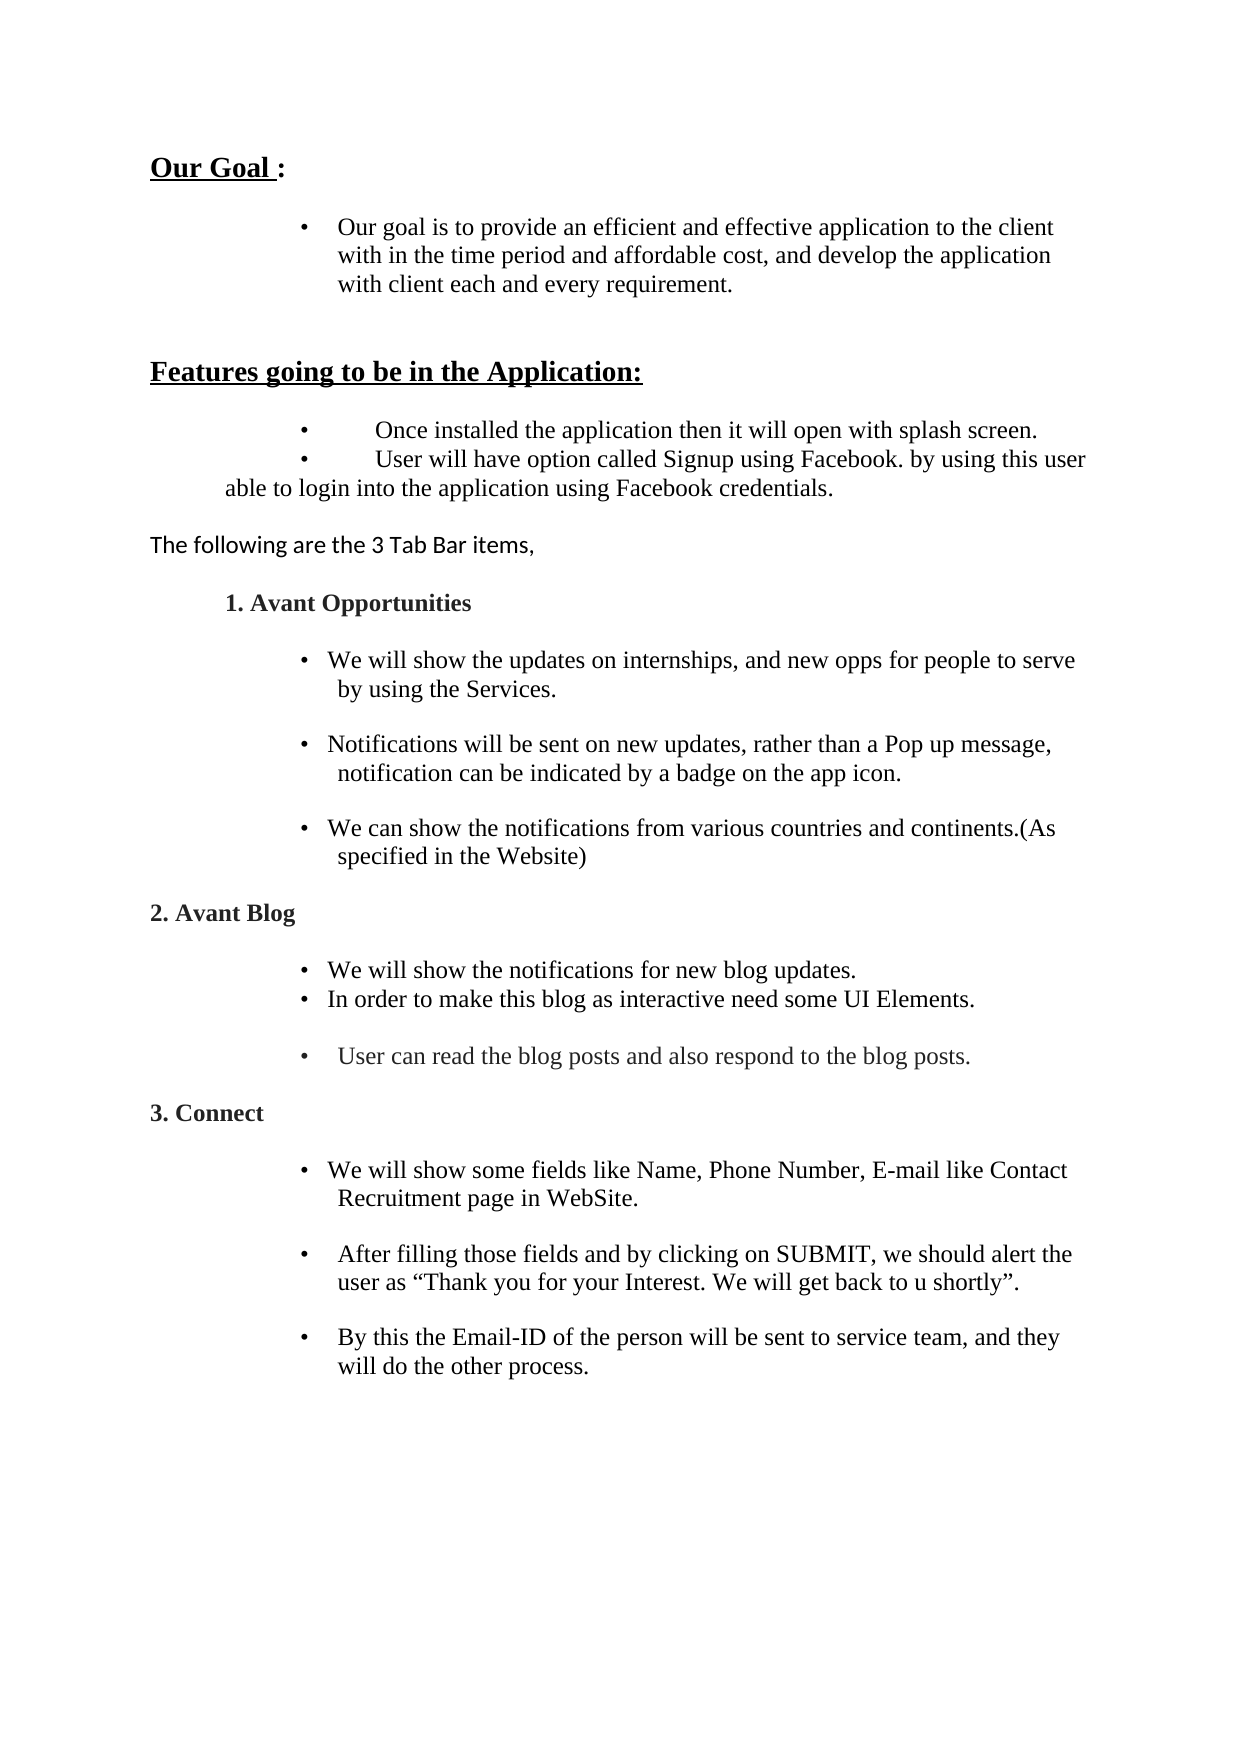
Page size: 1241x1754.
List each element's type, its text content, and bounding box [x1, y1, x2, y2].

list We will show some fields like Name, Phone Number, E-mail like Contact Recruitment page in WebSite. [300, 1155, 1090, 1212]
list User can read the blog posts and also respond to the blog posts. [300, 1041, 1090, 1070]
list We will show the notifications for new blog updates. [300, 955, 1090, 984]
text Our Goal : [150, 150, 1090, 183]
text Features going to be in the Application: [150, 354, 1090, 387]
text • Once installed the application then it will open with splash screen. [225, 415, 1090, 444]
list Notifications will be sent on new updates, rather than a Pop up message, notification can be indicated by a badge on the app icon. [300, 729, 1090, 786]
list We can show the notifications from various countries and continents.(As specified in the Website) [300, 813, 1090, 870]
text • User will have option called Signup using Facebook. by using this user able to login into the application using Facebook credentials. [225, 444, 1090, 502]
list Our goal is to provide an efficient and effective application to the client with in the time period and affordable cost, and develop the application with client each and every requirement. [300, 212, 1090, 298]
text 1. Avant Opportunities [225, 588, 1090, 617]
list After filling those fields and by clicking on SUBMIT, we should alert the user as “Thank you for your Interest. We will get back to u shortly”. [300, 1239, 1090, 1296]
text 2. Avant Blog [150, 898, 1090, 927]
list In order to make this blog as interactive need some UI Elements. [300, 984, 1090, 1012]
list By this the Email-ID of the person will be sent to service team, and they will do the other process. [300, 1322, 1090, 1380]
text The following are the 3 Tab Bar items, [150, 530, 1090, 560]
text 3. Connect [150, 1098, 1090, 1127]
list We will show the updates on internships, and new opps for people to serve by using the Services. [300, 645, 1090, 702]
